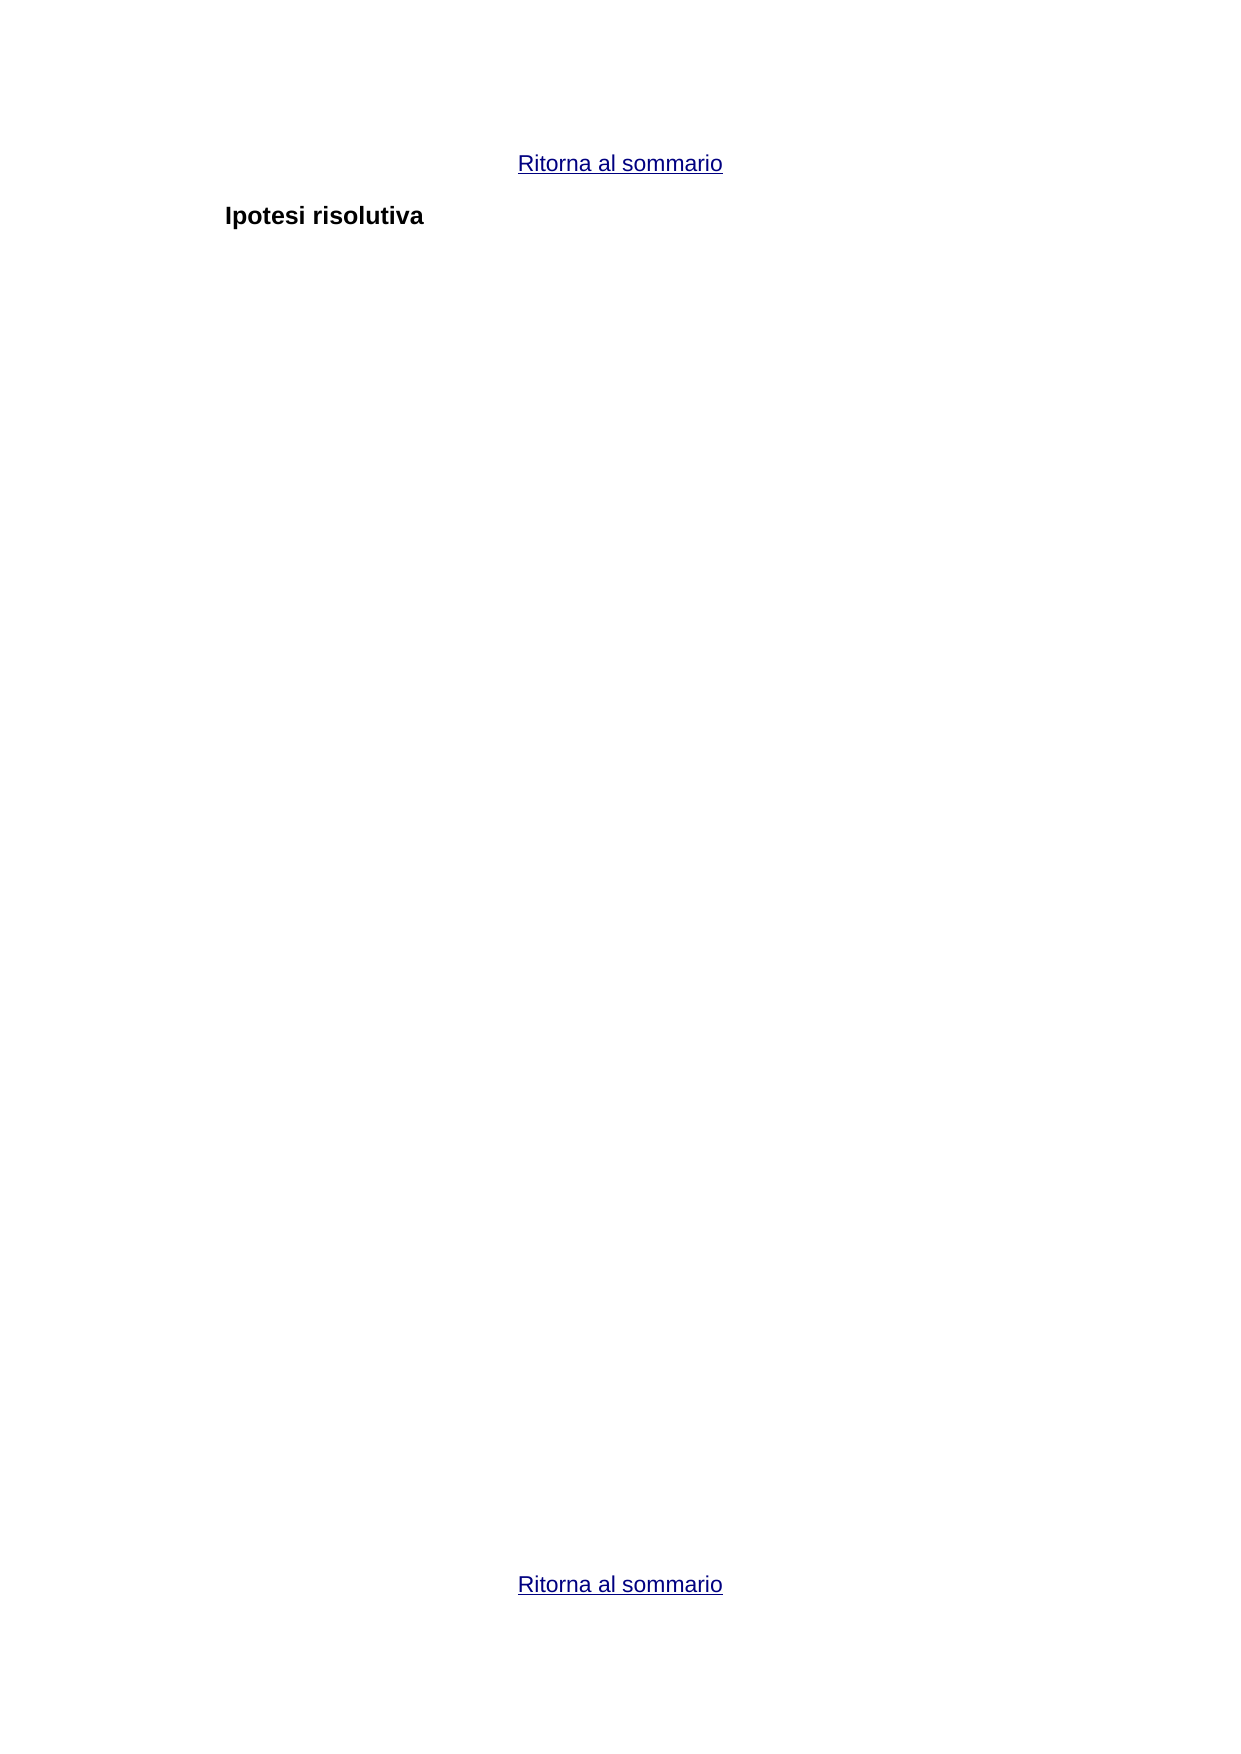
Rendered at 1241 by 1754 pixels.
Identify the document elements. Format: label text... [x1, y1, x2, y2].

text Ritorna al sommario [150, 150, 1090, 176]
text Ritorna al sommario [150, 1571, 1090, 1598]
subtitle Ipotesi risolutiva [150, 201, 1090, 230]
